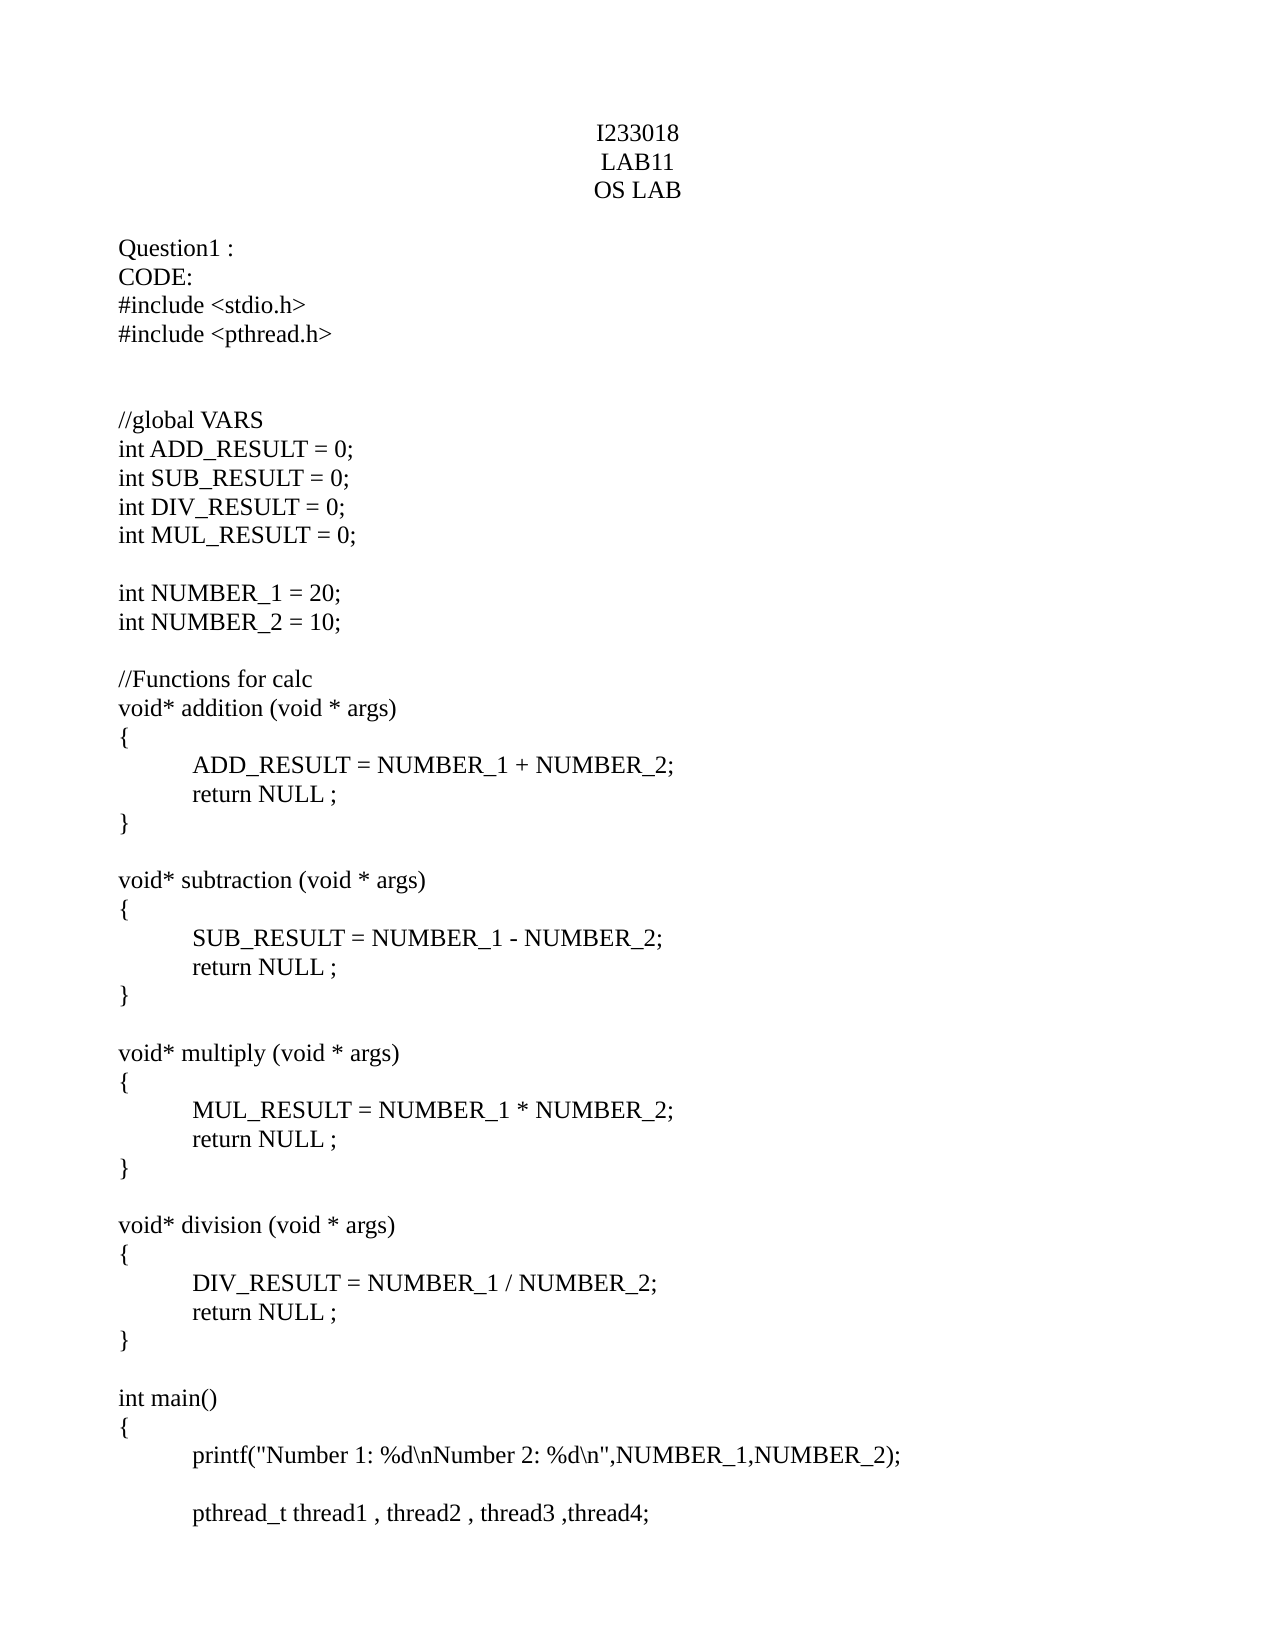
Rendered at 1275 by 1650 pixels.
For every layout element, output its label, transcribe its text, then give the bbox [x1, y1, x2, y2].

text void* addition (void * args) [118, 693, 1157, 722]
text void* division (void * args) [118, 1211, 1157, 1239]
text } [118, 1153, 1157, 1182]
text I233018 [118, 118, 1157, 147]
text int NUMBER_2 = 10; [118, 607, 1157, 636]
text int NUMBER_1 = 20; [118, 578, 1157, 607]
text MUL_RESULT = NUMBER_1 * NUMBER_2; [118, 1096, 1157, 1124]
text SUB_RESULT = NUMBER_1 - NUMBER_2; [118, 923, 1157, 952]
text return NULL ; [118, 1297, 1157, 1326]
text Question1 : [118, 233, 1157, 262]
text //global VARS [118, 406, 1157, 434]
text DIV_RESULT = NUMBER_1 / NUMBER_2; [118, 1268, 1157, 1297]
text OS LAB [118, 176, 1157, 204]
text LAB11 [118, 147, 1157, 176]
text } [118, 808, 1157, 837]
text } [118, 1326, 1157, 1354]
text } [118, 981, 1157, 1009]
text void* multiply (void * args) [118, 1038, 1157, 1067]
text int main() [118, 1383, 1157, 1412]
text int SUB_RESULT = 0; [118, 463, 1157, 492]
text return NULL ; [118, 952, 1157, 981]
text printf("Number 1: %d\nNumber 2: %d\n",NUMBER_1,NUMBER_2); [118, 1441, 1157, 1469]
text int ADD_RESULT = 0; [118, 434, 1157, 463]
text int MUL_RESULT = 0; [118, 521, 1157, 549]
text #include <stdio.h> [118, 291, 1157, 319]
text int DIV_RESULT = 0; [118, 492, 1157, 521]
text ADD_RESULT = NUMBER_1 + NUMBER_2; [118, 751, 1157, 779]
text //Functions for calc [118, 664, 1157, 693]
text CODE: [118, 262, 1157, 291]
text void* subtraction (void * args) [118, 866, 1157, 894]
text { [118, 1067, 1157, 1096]
text { [118, 894, 1157, 923]
text pthread_t thread1 , thread2 , thread3 ,thread4; [118, 1498, 1157, 1527]
text return NULL ; [118, 779, 1157, 808]
text #include <pthread.h> [118, 319, 1157, 348]
text { [118, 1239, 1157, 1268]
text { [118, 1412, 1157, 1441]
text return NULL ; [118, 1124, 1157, 1153]
text { [118, 722, 1157, 751]
